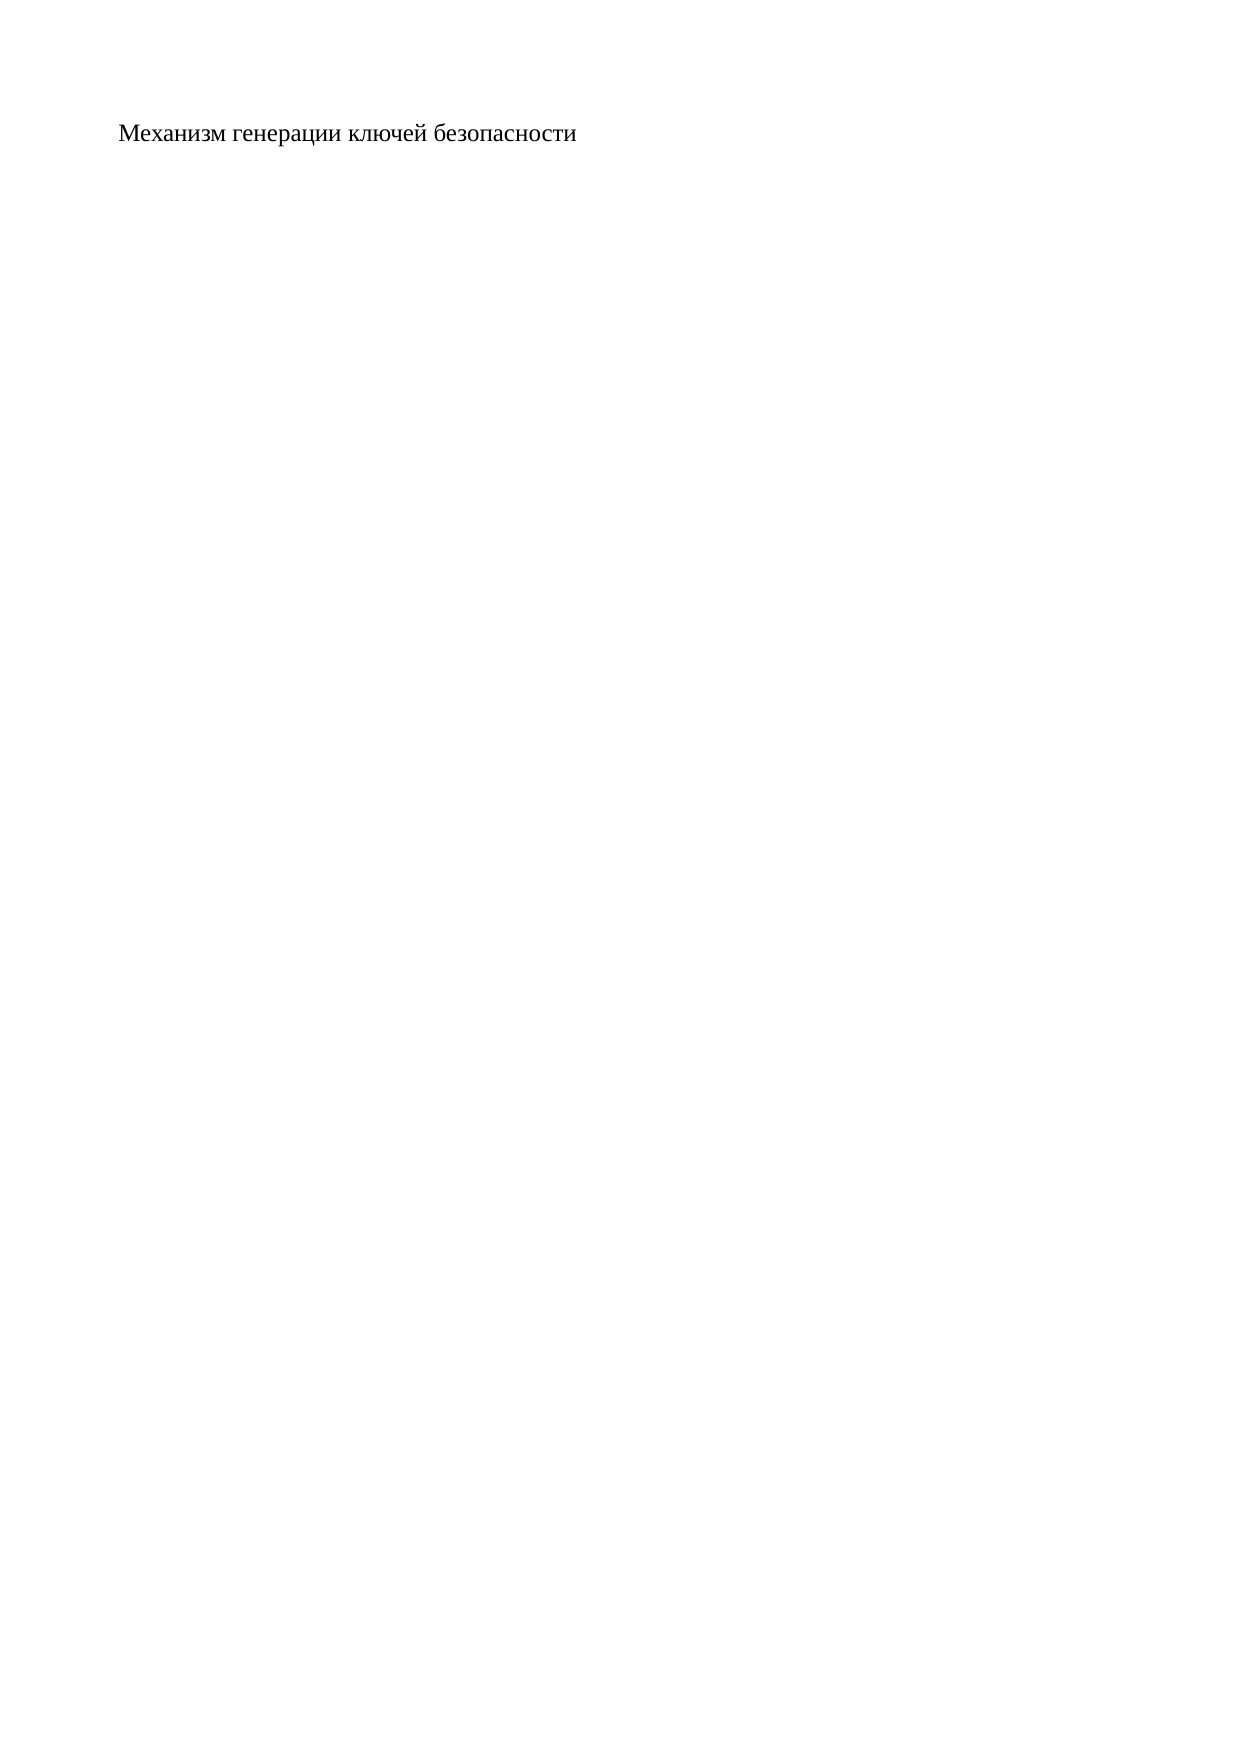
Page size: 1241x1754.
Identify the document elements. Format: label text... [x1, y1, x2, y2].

text Механизм генерации ключей безопасности [118, 118, 1122, 147]
